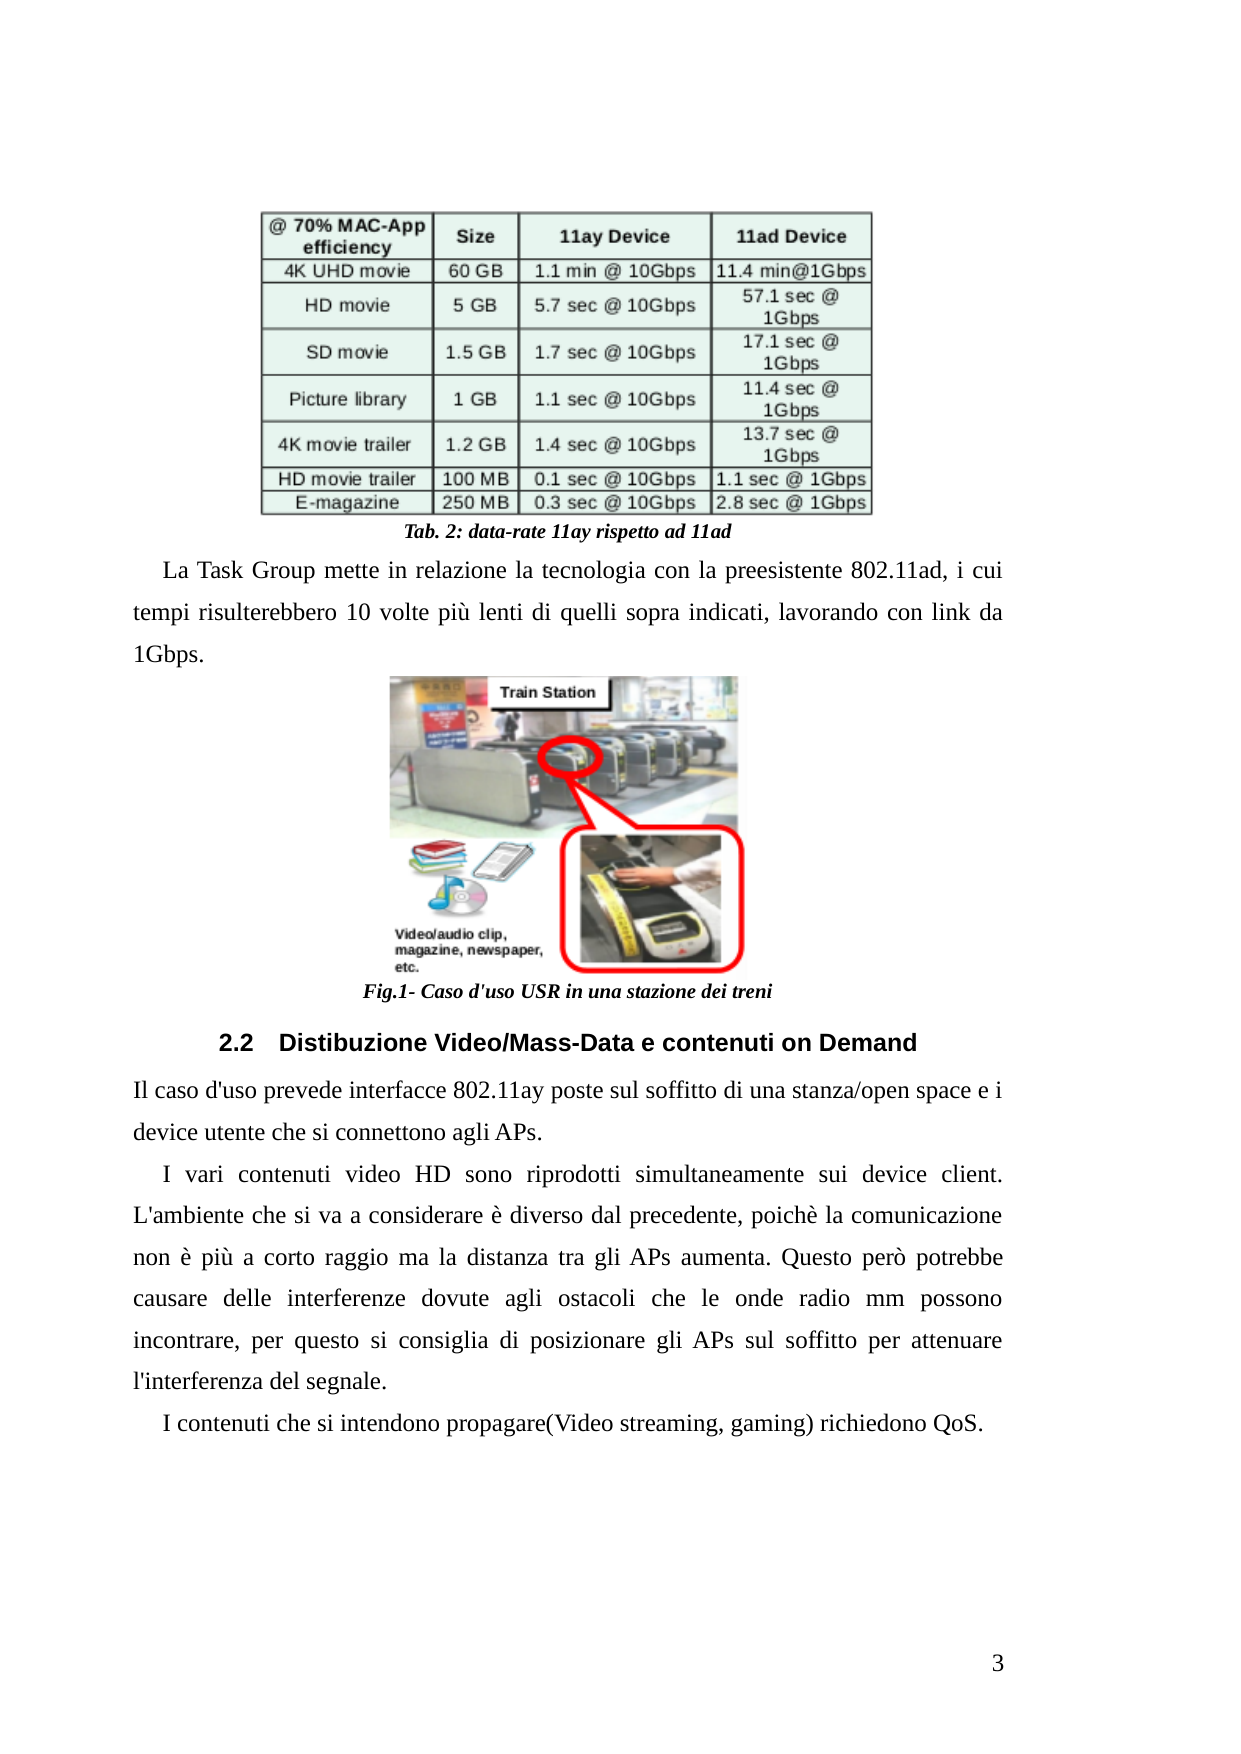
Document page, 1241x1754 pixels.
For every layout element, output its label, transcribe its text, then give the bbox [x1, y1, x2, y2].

text I contenuti che si intendono propagare(Video streaming, gaming) richiedono QoS. [133, 1409, 1004, 1437]
text Fig.1- Caso d'uso USR in una stazione dei treni [133, 694, 1004, 1003]
text Tab. 2: data-rate 11ay rispetto ad 11ad [133, 207, 1004, 543]
subtitle Distibuzione Video/Mass-Data e contenuti on Demand [133, 1028, 1004, 1056]
picture [389, 676, 748, 980]
text Il caso d'uso prevede interfacce 802.11ay poste sul soffitto di una stanza/open space e i device utente che si connettono agli APs. [133, 1077, 1004, 1146]
text La Task Group mette in relazione la tecnologia con la preesistente 802.11ad, i cui tempi risulterebbero 10 volte più lenti di quelli sopra indicati, lavorando con link da 1Gbps. [133, 557, 1004, 667]
picture [258, 207, 879, 520]
text I vari contenuti video HD sono riprodotti simultaneamente sui device client. L'ambiente che si va a considerare è diverso dal precedente, poichè la comunicazione non è più a corto raggio ma la distanza tra gli APs aumenta. Questo però potrebbe causare delle interferenze dovute agli ostacoli che le onde radio mm possono incontrare, per questo si consiglia di posizionare gli APs sul soffitto per attenuare l'interferenza del segnale. [133, 1160, 1004, 1395]
